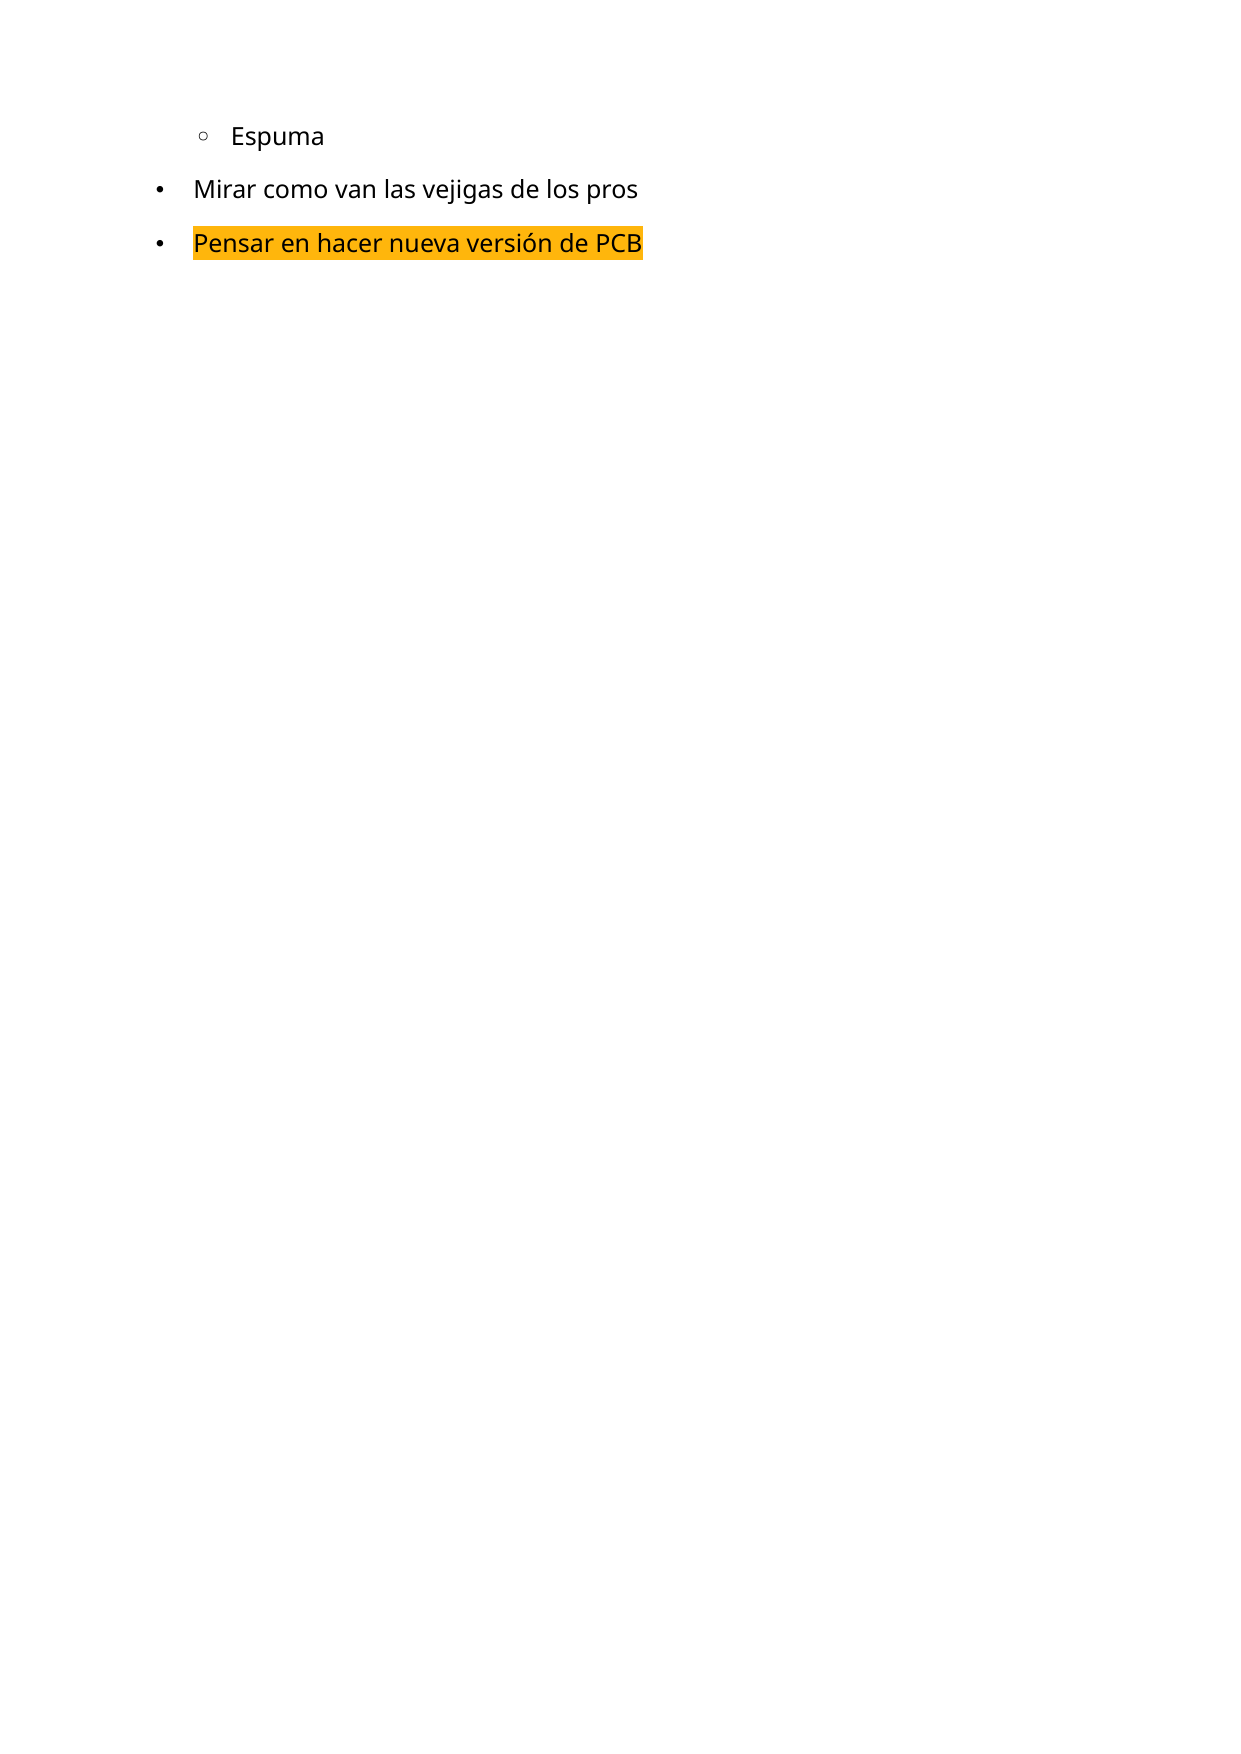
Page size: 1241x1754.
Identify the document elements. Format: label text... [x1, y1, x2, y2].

list Pensar en hacer nueva versión de PCB [156, 226, 1122, 260]
list Espuma [193, 118, 1122, 152]
list Mirar como van las vejigas de los pros [156, 172, 1122, 206]
